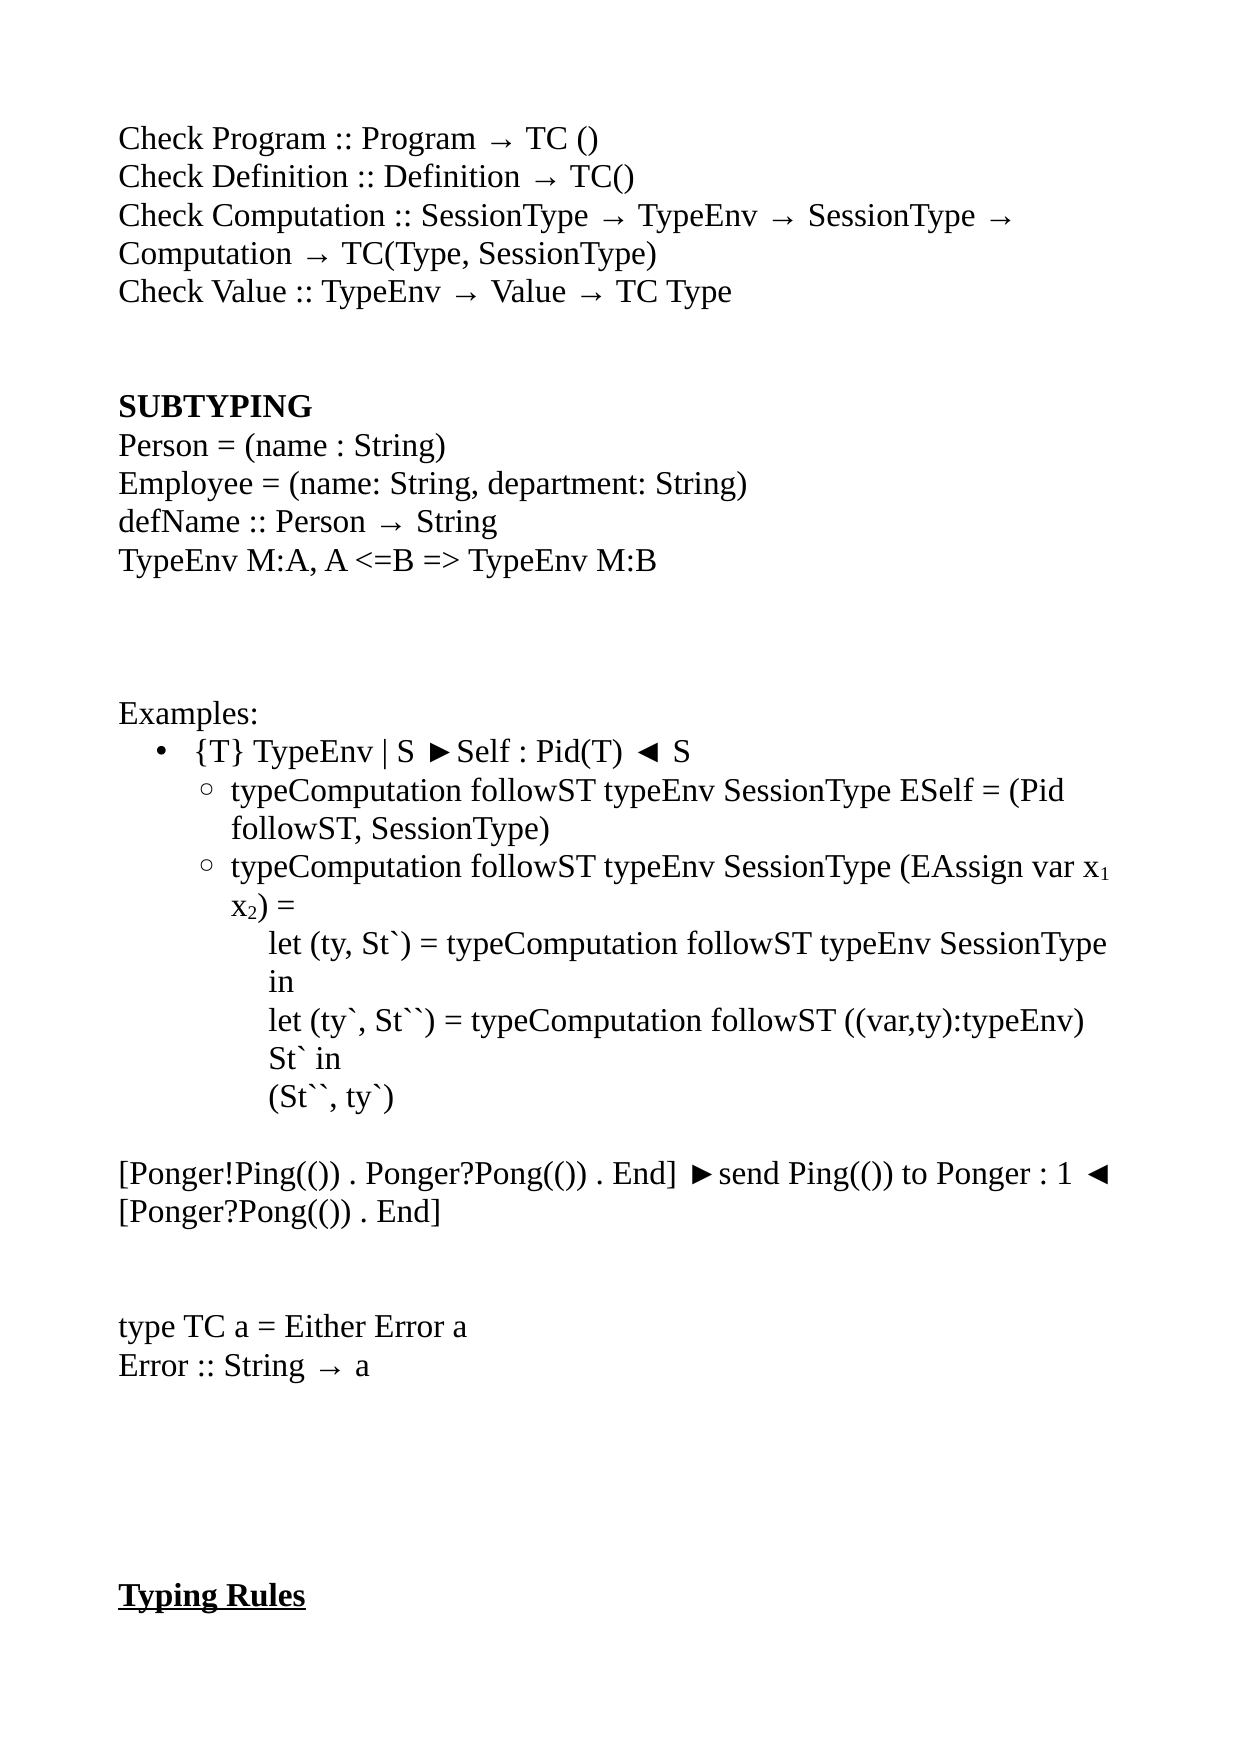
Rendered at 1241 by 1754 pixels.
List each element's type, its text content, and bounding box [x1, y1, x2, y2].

text Check Program :: Program → TC () [118, 118, 1122, 156]
list let (ty`, St``) = typeComputation followST ((var,ty):typeEnv) St` in [231, 1000, 1122, 1076]
list typeComputation followST typeEnv SessionType ESelf = (Pid followST, SessionType) [193, 770, 1122, 846]
list let (ty, St`) = typeComputation followST typeEnv SessionType in [231, 923, 1122, 1000]
list (St``, ty`) [231, 1076, 1122, 1115]
list {T} TypeEnv | S ►Self : Pid(T) ◄ S [156, 731, 1122, 770]
text Person = (name : String) [118, 425, 1122, 463]
text type TC a = Either Error a [118, 1306, 1122, 1345]
text Examples: [118, 693, 1122, 731]
text defName :: Person → String [118, 501, 1122, 540]
text Error :: String → a [118, 1345, 1122, 1383]
text [Ponger!Ping(()) . Ponger?Pong(()) . End] ►send Ping(()) to Ponger : 1 ◄ [Ponger?Pong(()) . End] [118, 1153, 1122, 1230]
text Check Computation :: SessionType → TypeEnv → SessionType → Computation → TC(Type, SessionType) [118, 195, 1122, 271]
list typeComputation followST typeEnv SessionType (EAssign var x1 x2) = [193, 846, 1122, 923]
text TypeEnv M:A, A <=B => TypeEnv M:B [118, 540, 1122, 578]
text SUBTYPING [118, 386, 1122, 425]
text Check Definition :: Definition → TC() [118, 156, 1122, 195]
text Employee = (name: String, department: String) [118, 463, 1122, 501]
text Check Value :: TypeEnv → Value → TC Type [118, 271, 1122, 310]
text Typing Rules [118, 1575, 1122, 1613]
